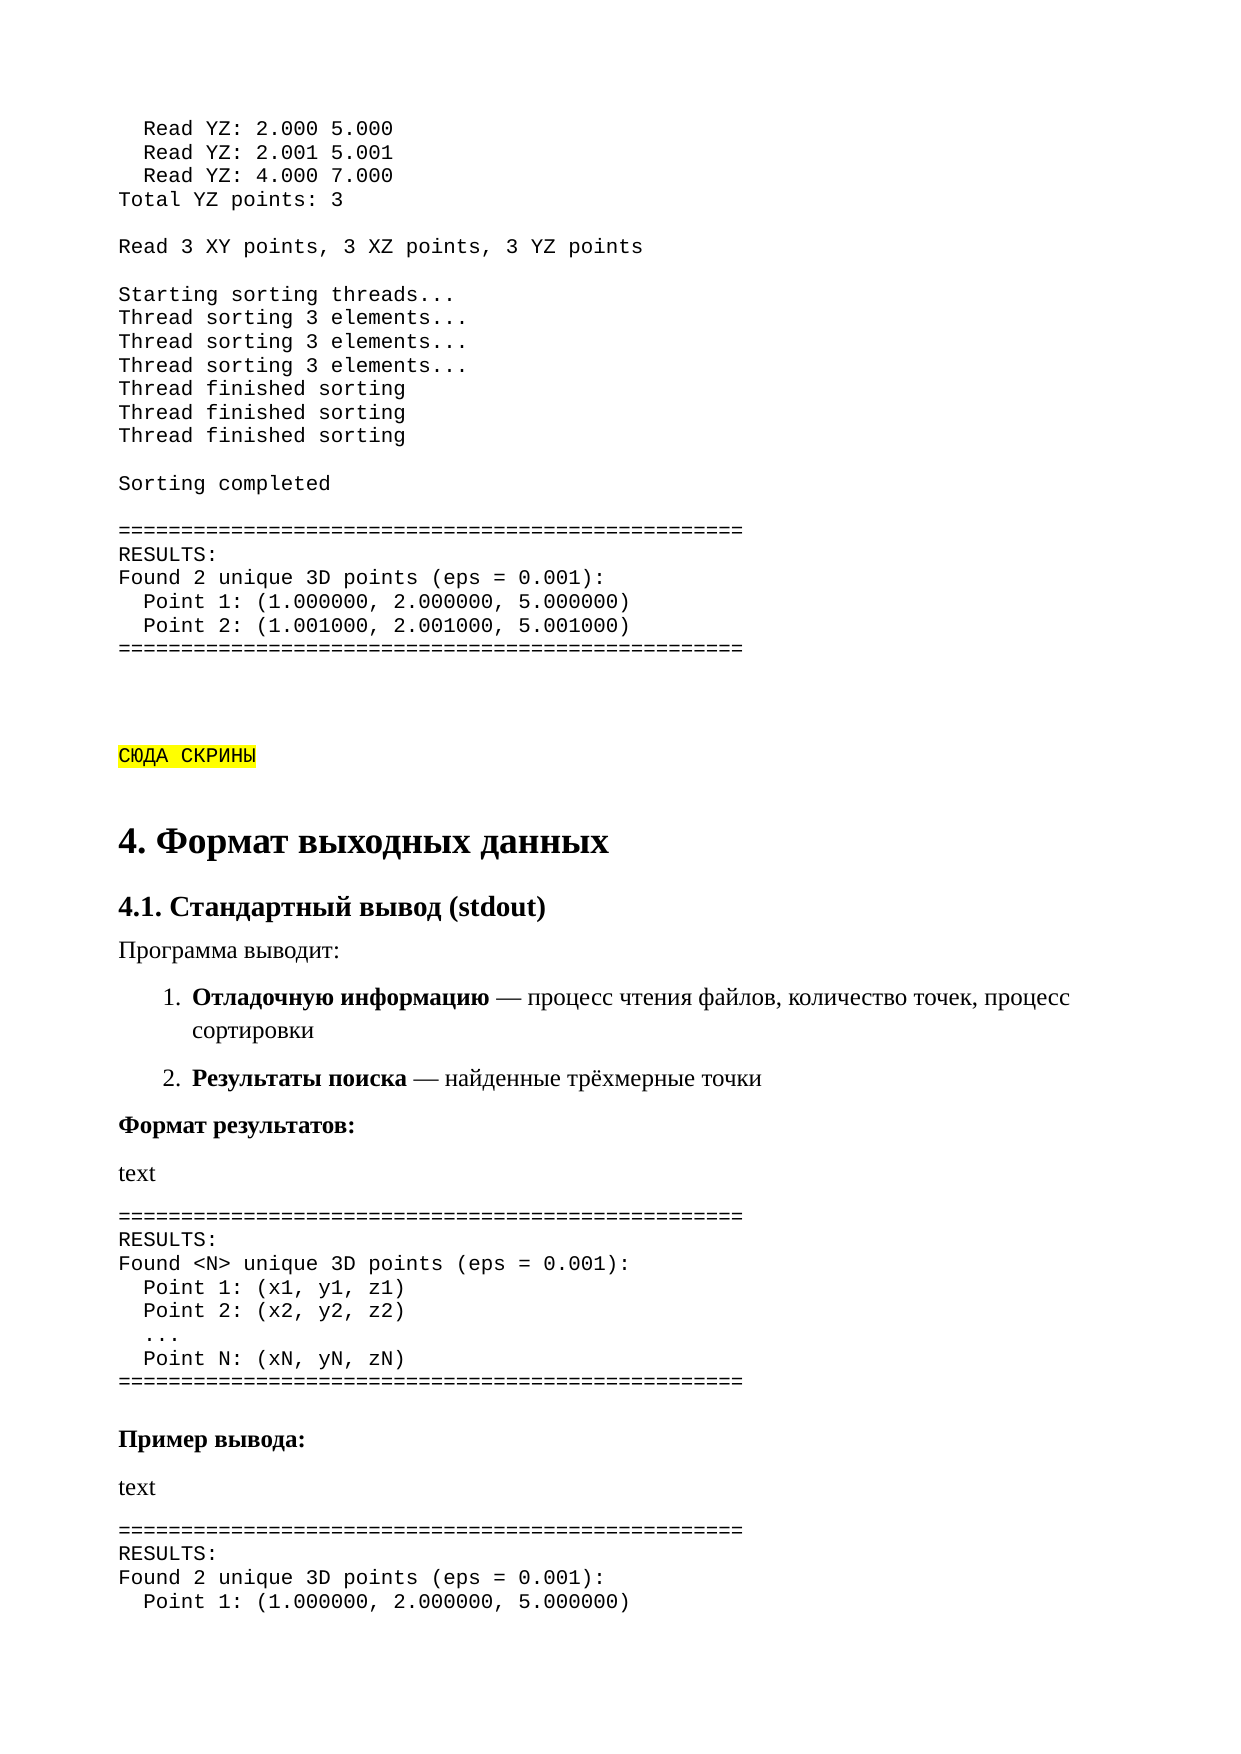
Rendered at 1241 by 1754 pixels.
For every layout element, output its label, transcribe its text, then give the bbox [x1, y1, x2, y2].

text Point 2: (x2, y2, z2) [118, 1300, 1122, 1324]
text Thread sorting 3 elements... [118, 307, 1122, 331]
text Found 2 unique 3D points (eps = 0.001): [118, 567, 1122, 591]
subtitle 4.1. Стандартный вывод (stdout) [118, 889, 1122, 922]
text Found 2 unique 3D points (eps = 0.001): [118, 1567, 1122, 1591]
text Read 3 XY points, 3 XZ points, 3 YZ points [118, 236, 1122, 260]
text ... [118, 1324, 1122, 1348]
text Пример вывода: [118, 1424, 1122, 1453]
text Point 2: (1.001000, 2.001000, 5.001000) [118, 615, 1122, 638]
list Результаты поиска — найденные трёхмерные точки [162, 1063, 1122, 1092]
list Отладочную информацию — процесс чтения файлов, количество точек, процесс сортировки [162, 982, 1122, 1044]
text Point 1: (1.000000, 2.000000, 5.000000) [118, 591, 1122, 615]
text Thread sorting 3 elements... [118, 354, 1122, 378]
text ================================================== [118, 638, 1122, 662]
text Thread finished sorting [118, 378, 1122, 402]
text RESULTS: [118, 1229, 1122, 1253]
text Read YZ: 2.000 5.000 [118, 118, 1122, 142]
text Формат результатов: [118, 1111, 1122, 1139]
text Программа выводит: [118, 935, 1122, 963]
text Total YZ points: 3 [118, 189, 1122, 213]
text RESULTS: [118, 544, 1122, 567]
text Read YZ: 2.001 5.001 [118, 142, 1122, 165]
subtitle 4. Формат выходных данных [118, 818, 1122, 862]
text ================================================== [118, 1371, 1122, 1395]
text Found <N> unique 3D points (eps = 0.001): [118, 1253, 1122, 1277]
text ================================================== [118, 1206, 1122, 1229]
text text [118, 1158, 1122, 1187]
text RESULTS: [118, 1543, 1122, 1567]
text Sorting completed [118, 473, 1122, 496]
text ================================================== [118, 520, 1122, 544]
text Thread finished sorting [118, 426, 1122, 449]
text Read YZ: 4.000 7.000 [118, 165, 1122, 189]
text СЮДА СКРИНЫ [118, 744, 1122, 768]
text Starting sorting threads... [118, 284, 1122, 307]
text Point 1: (1.000000, 2.000000, 5.000000) [118, 1591, 1122, 1614]
text Point N: (xN, yN, zN) [118, 1348, 1122, 1371]
text Thread finished sorting [118, 402, 1122, 426]
text Thread sorting 3 elements... [118, 331, 1122, 354]
text text [118, 1472, 1122, 1501]
text Point 1: (x1, y1, z1) [118, 1277, 1122, 1300]
text ================================================== [118, 1520, 1122, 1543]
